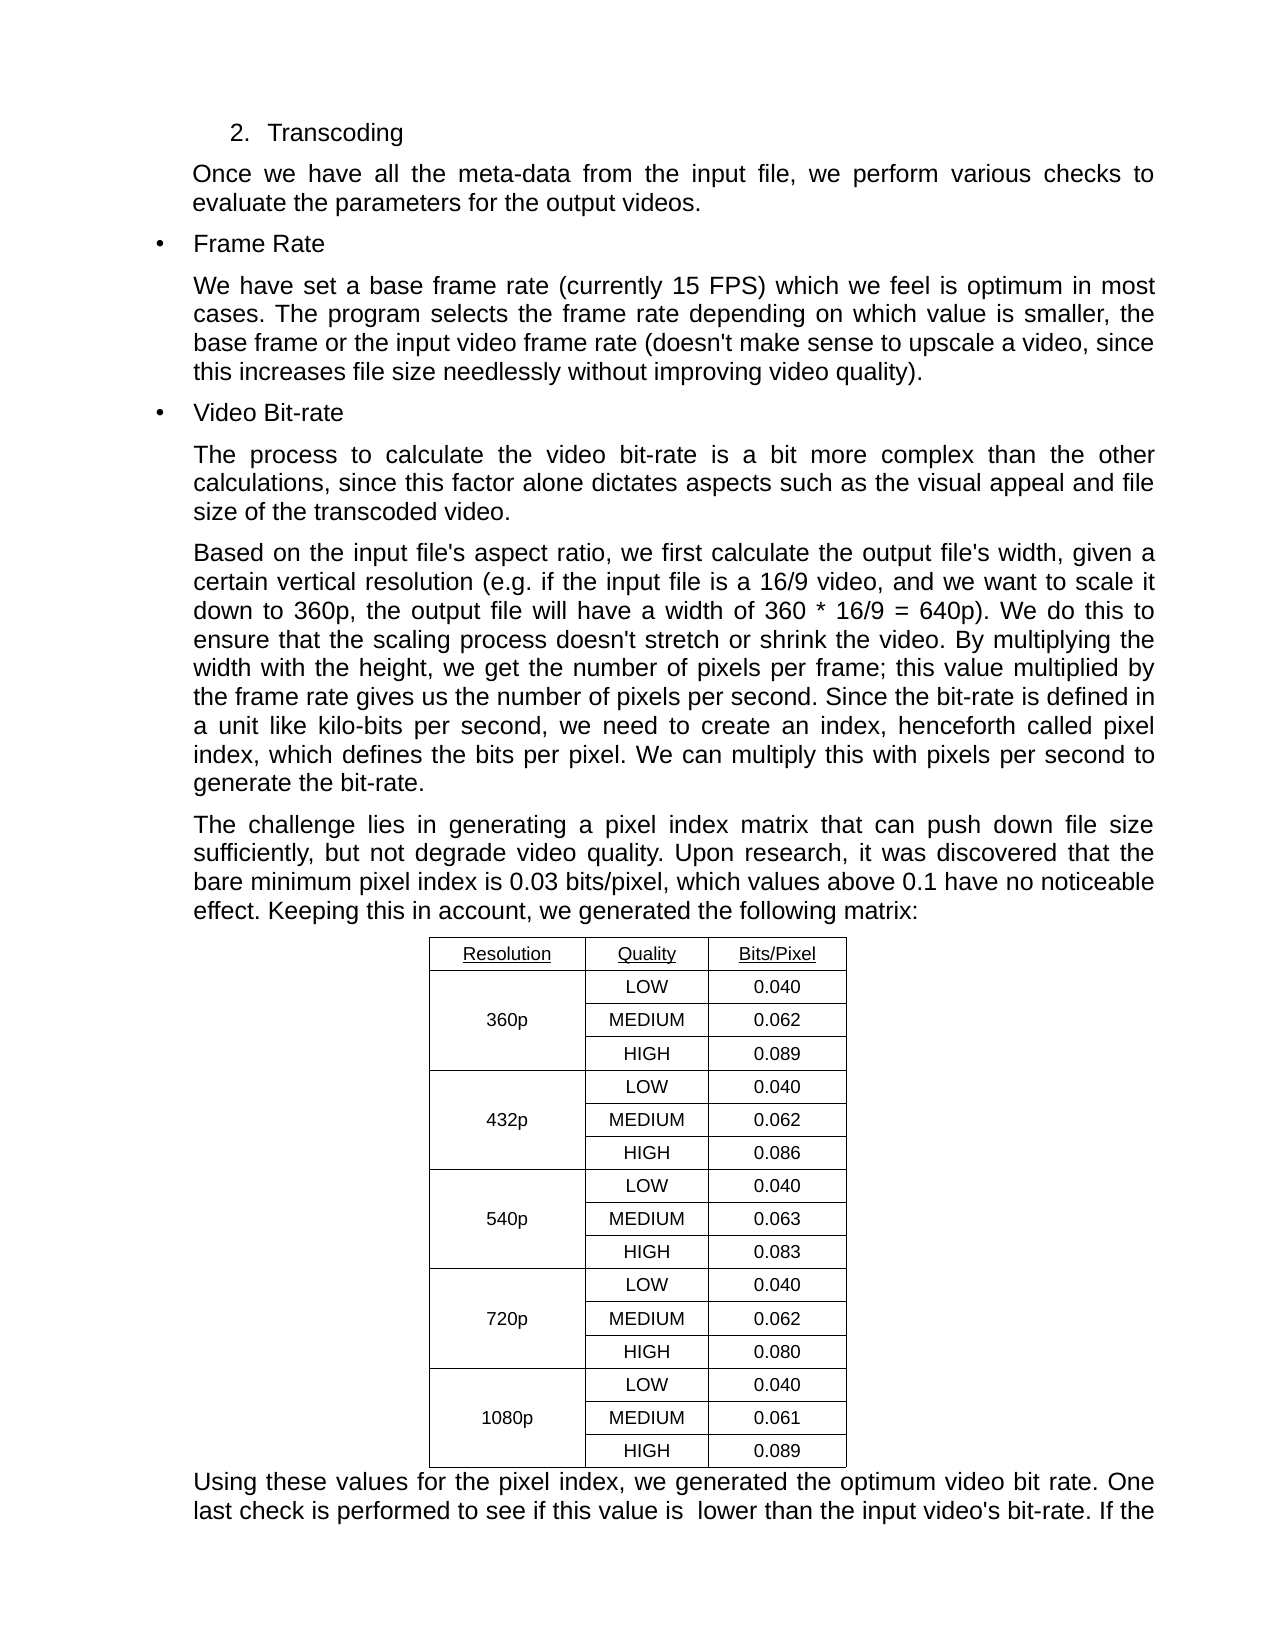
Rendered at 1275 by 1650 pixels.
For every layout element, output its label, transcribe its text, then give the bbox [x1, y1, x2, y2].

text Once we have all the meta-data from the input file, we perform various checks to evaluate the parameters for the output videos. [192, 159, 1157, 217]
table_cell LOW [586, 1170, 708, 1202]
table_cell MEDIUM [586, 1203, 708, 1235]
list The challenge lies in generating a pixel index matrix that can push down file size sufficiently, but not degrade video quality. Upon research, it was discovered that the bare minimum pixel index is 0.03 bits/pixel, which values above 0.1 have no noticeable effect. Keeping this in account, we generated the following matrix: [156, 809, 1157, 924]
list Using these values for the pixel index, we generated the optimum video bit rate. One last check is performed to see if this value is lower than the input video's bit-rate. If the [156, 1467, 1157, 1525]
table_cell 0.040 [709, 1071, 846, 1103]
table_cell 360p [430, 971, 585, 1069]
table_cell MEDIUM [586, 1104, 708, 1136]
table_cell 0.040 [709, 1170, 846, 1202]
table_cell LOW [586, 971, 708, 1003]
table_cell 540p [430, 1170, 585, 1268]
list Frame Rate [156, 229, 1157, 258]
table_cell 0.061 [709, 1402, 846, 1434]
table_cell 720p [430, 1269, 585, 1368]
table_cell 0.062 [709, 1104, 846, 1136]
table_cell 0.062 [709, 1302, 846, 1334]
list Video Bit-rate [156, 398, 1157, 427]
table_cell 0.040 [709, 971, 846, 1003]
table_header Bits/Pixel [709, 938, 846, 970]
table_cell LOW [586, 1269, 708, 1301]
table_cell LOW [586, 1071, 708, 1103]
table_cell 1080p [430, 1369, 585, 1467]
table_cell 0.089 [709, 1037, 846, 1069]
table_cell 0.086 [709, 1137, 846, 1169]
table_cell MEDIUM [586, 1402, 708, 1434]
table_cell LOW [586, 1369, 708, 1401]
table_cell HIGH [586, 1336, 708, 1368]
table_cell 0.080 [709, 1336, 846, 1368]
table_cell 0.089 [709, 1435, 846, 1467]
table_cell 0.063 [709, 1203, 846, 1235]
table_cell HIGH [586, 1435, 708, 1467]
table_header Resolution [430, 938, 585, 970]
table_cell 0.040 [709, 1269, 846, 1301]
list The process to calculate the video bit-rate is a bit more complex than the other calculations, since this factor alone dictates aspects such as the visual appeal and file size of the transcoded video. [156, 439, 1157, 526]
table_header Quality [586, 938, 708, 970]
table_cell HIGH [586, 1236, 708, 1268]
table_cell MEDIUM [586, 1302, 708, 1334]
table_cell HIGH [586, 1037, 708, 1069]
table_cell 432p [430, 1071, 585, 1169]
table_cell HIGH [586, 1137, 708, 1169]
table_cell MEDIUM [586, 1004, 708, 1036]
table_cell 0.083 [709, 1236, 846, 1268]
table_cell 0.062 [709, 1004, 846, 1036]
table_cell 0.040 [709, 1369, 846, 1401]
list Transcoding [229, 118, 1157, 147]
list We have set a base frame rate (currently 15 FPS) which we feel is optimum in most cases. The program selects the frame rate depending on which value is smaller, the base frame or the input video frame rate (doesn't make sense to upscale a video, since this increases file size needlessly without improving video quality). [156, 271, 1157, 386]
list Based on the input file's aspect ratio, we first calculate the output file's width, given a certain vertical resolution (e.g. if the input file is a 16/9 video, and we want to scale it down to 360p, the output file will have a width of 360 * 16/9 = 640p). We do this to ensure that the scaling process doesn't stretch or shrink the video. By multiplying the width with the height, we get the number of pixels per frame; this value multiplied by the frame rate gives us the number of pixels per second. Since the bit-rate is defined in a unit like kilo-bits per second, we need to create an index, henceforth called pixel index, which defines the bits per pixel. We can multiply this with pixels per second to generate the bit-rate. [156, 538, 1157, 797]
